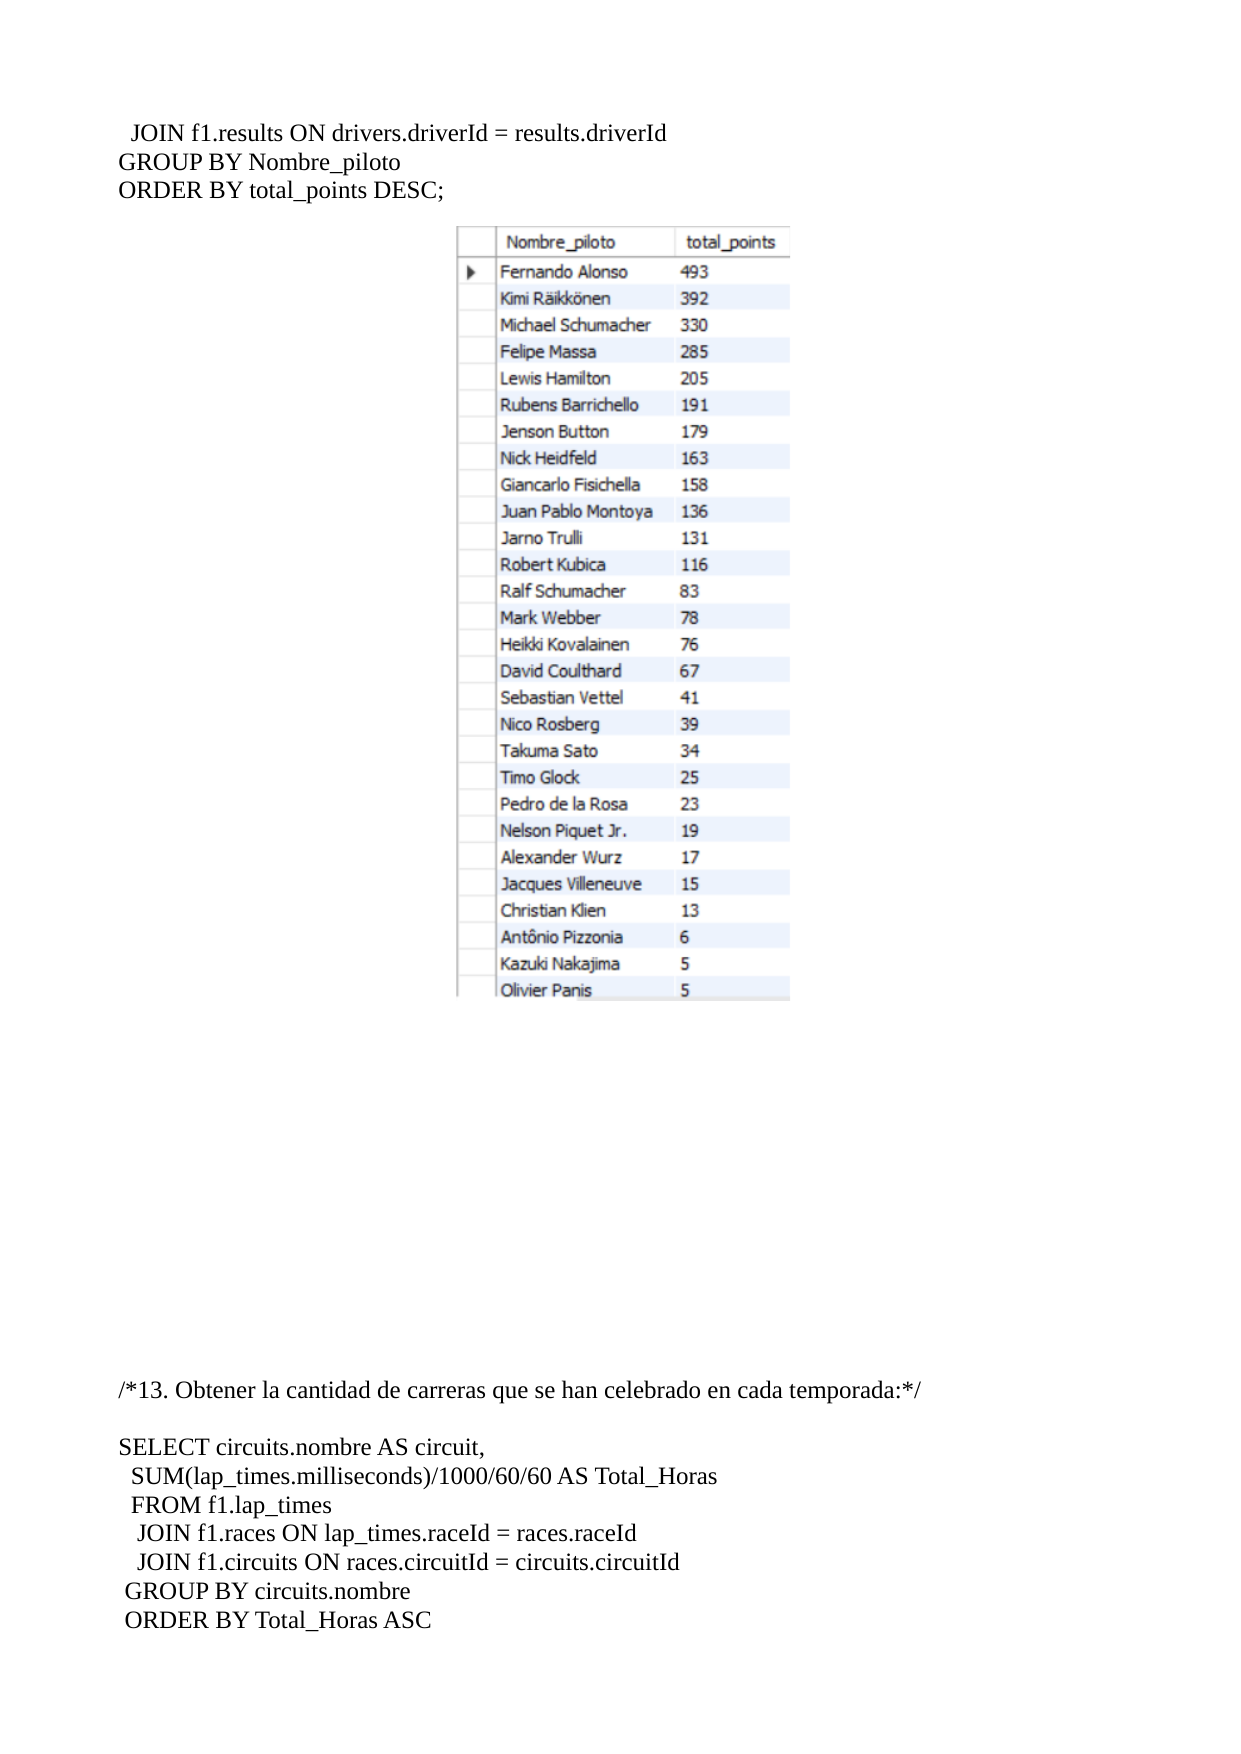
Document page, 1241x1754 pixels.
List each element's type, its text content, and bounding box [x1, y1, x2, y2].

text /*13. Obtener la cantidad de carreras que se han celebrado en cada temporada:*/ SELECT circuits.nombre AS circuit, SUM(lap_times.milliseconds)/1000/60/60 AS Total_Horas FROM f1.lap_times JOIN f1.races ON lap_times.raceId = races.raceId JOIN f1.circuits ON races.circuitId = circuits.circuitId GROUP BY circuits.nombre ORDER BY Total_Horas ASC [118, 1375, 1122, 1633]
text JOIN f1.results ON drivers.driverId = results.driverId GROUP BY Nombre_piloto ORDER BY total_points DESC; [118, 118, 1122, 204]
picture [456, 226, 790, 1001]
